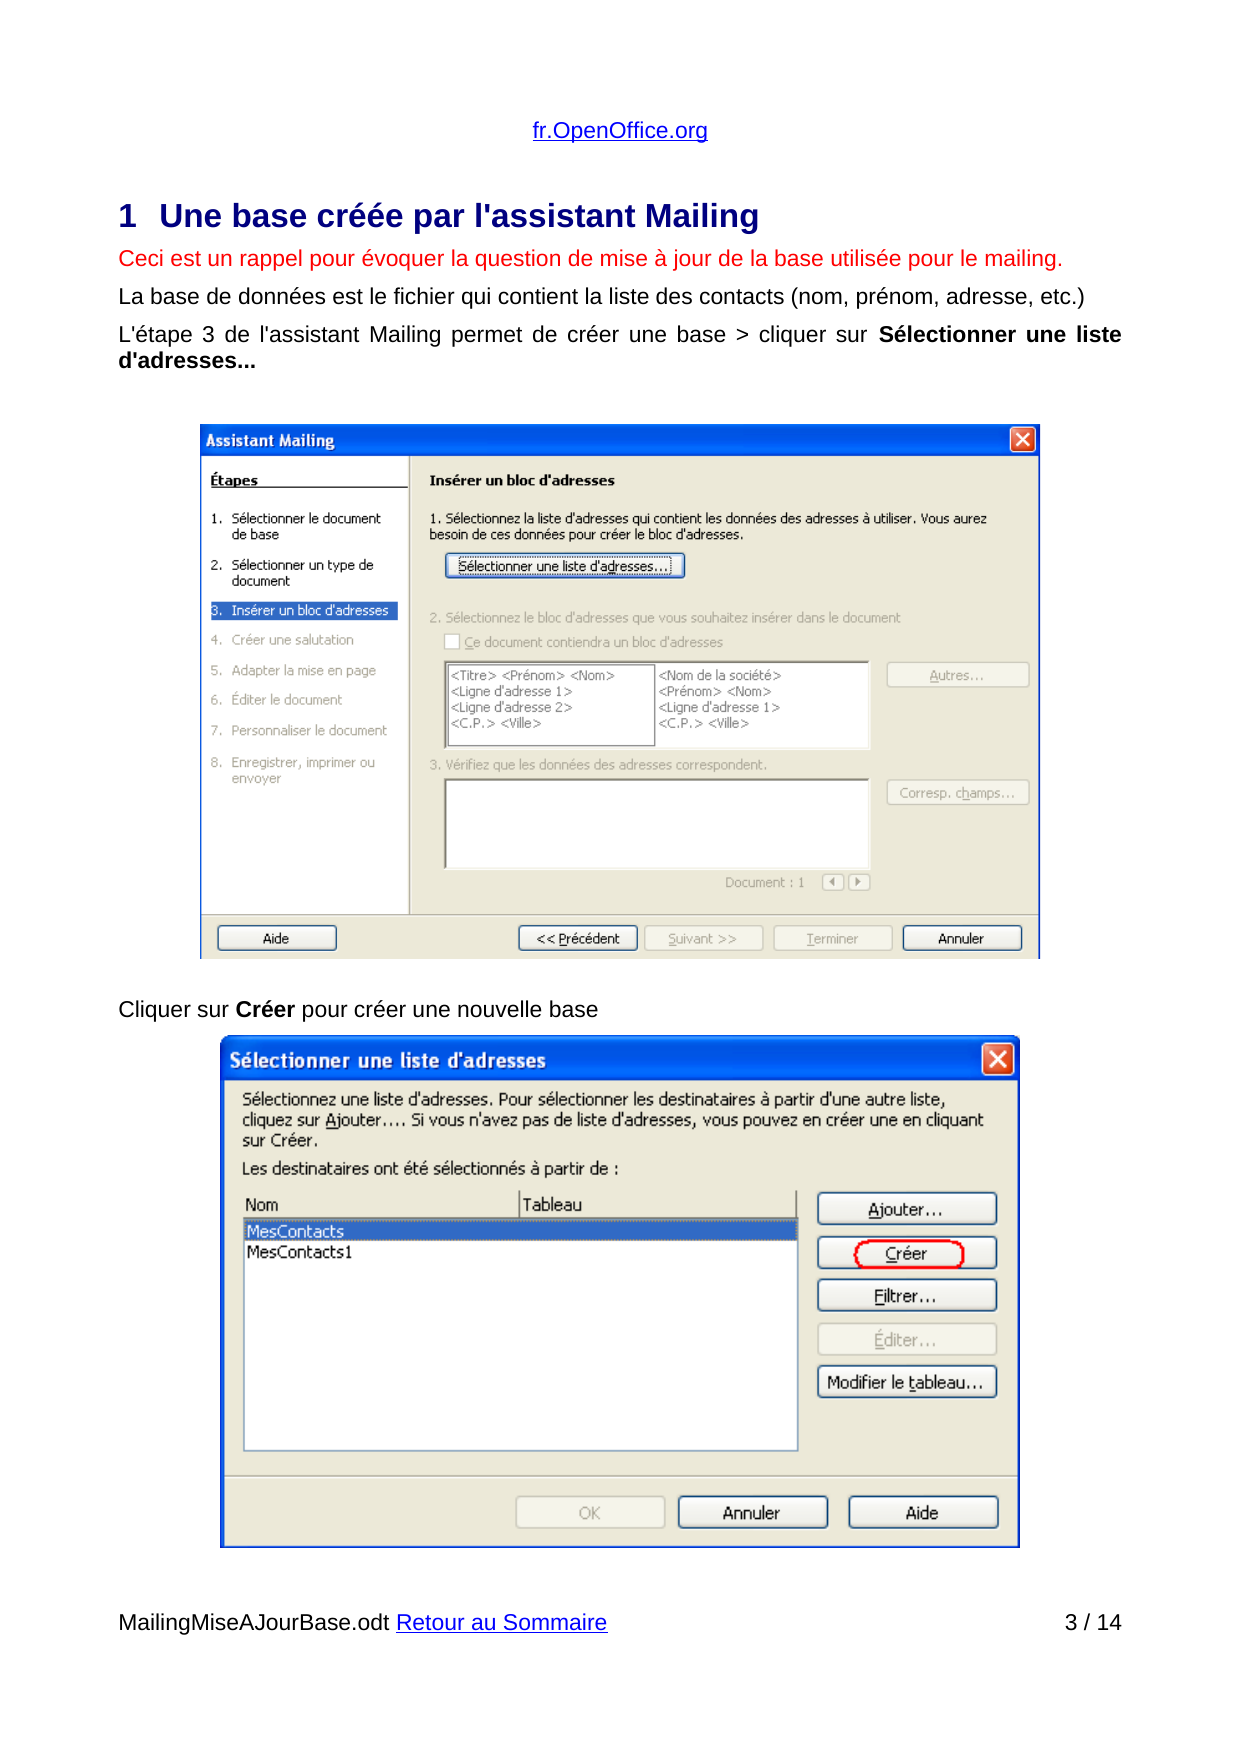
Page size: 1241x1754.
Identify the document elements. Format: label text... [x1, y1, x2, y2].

text La base de données est le fichier qui contient la liste des contacts (nom, prénom, adresse, etc.) [118, 284, 1122, 310]
subtitle Une base créée par l'assistant Mailing [118, 197, 1122, 234]
text Ceci est un rappel pour évoquer la question de mise à jour de la base utilisée pour le mailing. [118, 246, 1122, 272]
text Cliquer sur Créer pour créer une nouvelle base [118, 997, 1122, 1023]
text L'étape 3 de l'assistant Mailing permet de créer une base > cliquer sur Sélectionner une liste d'adresses... [118, 322, 1122, 373]
